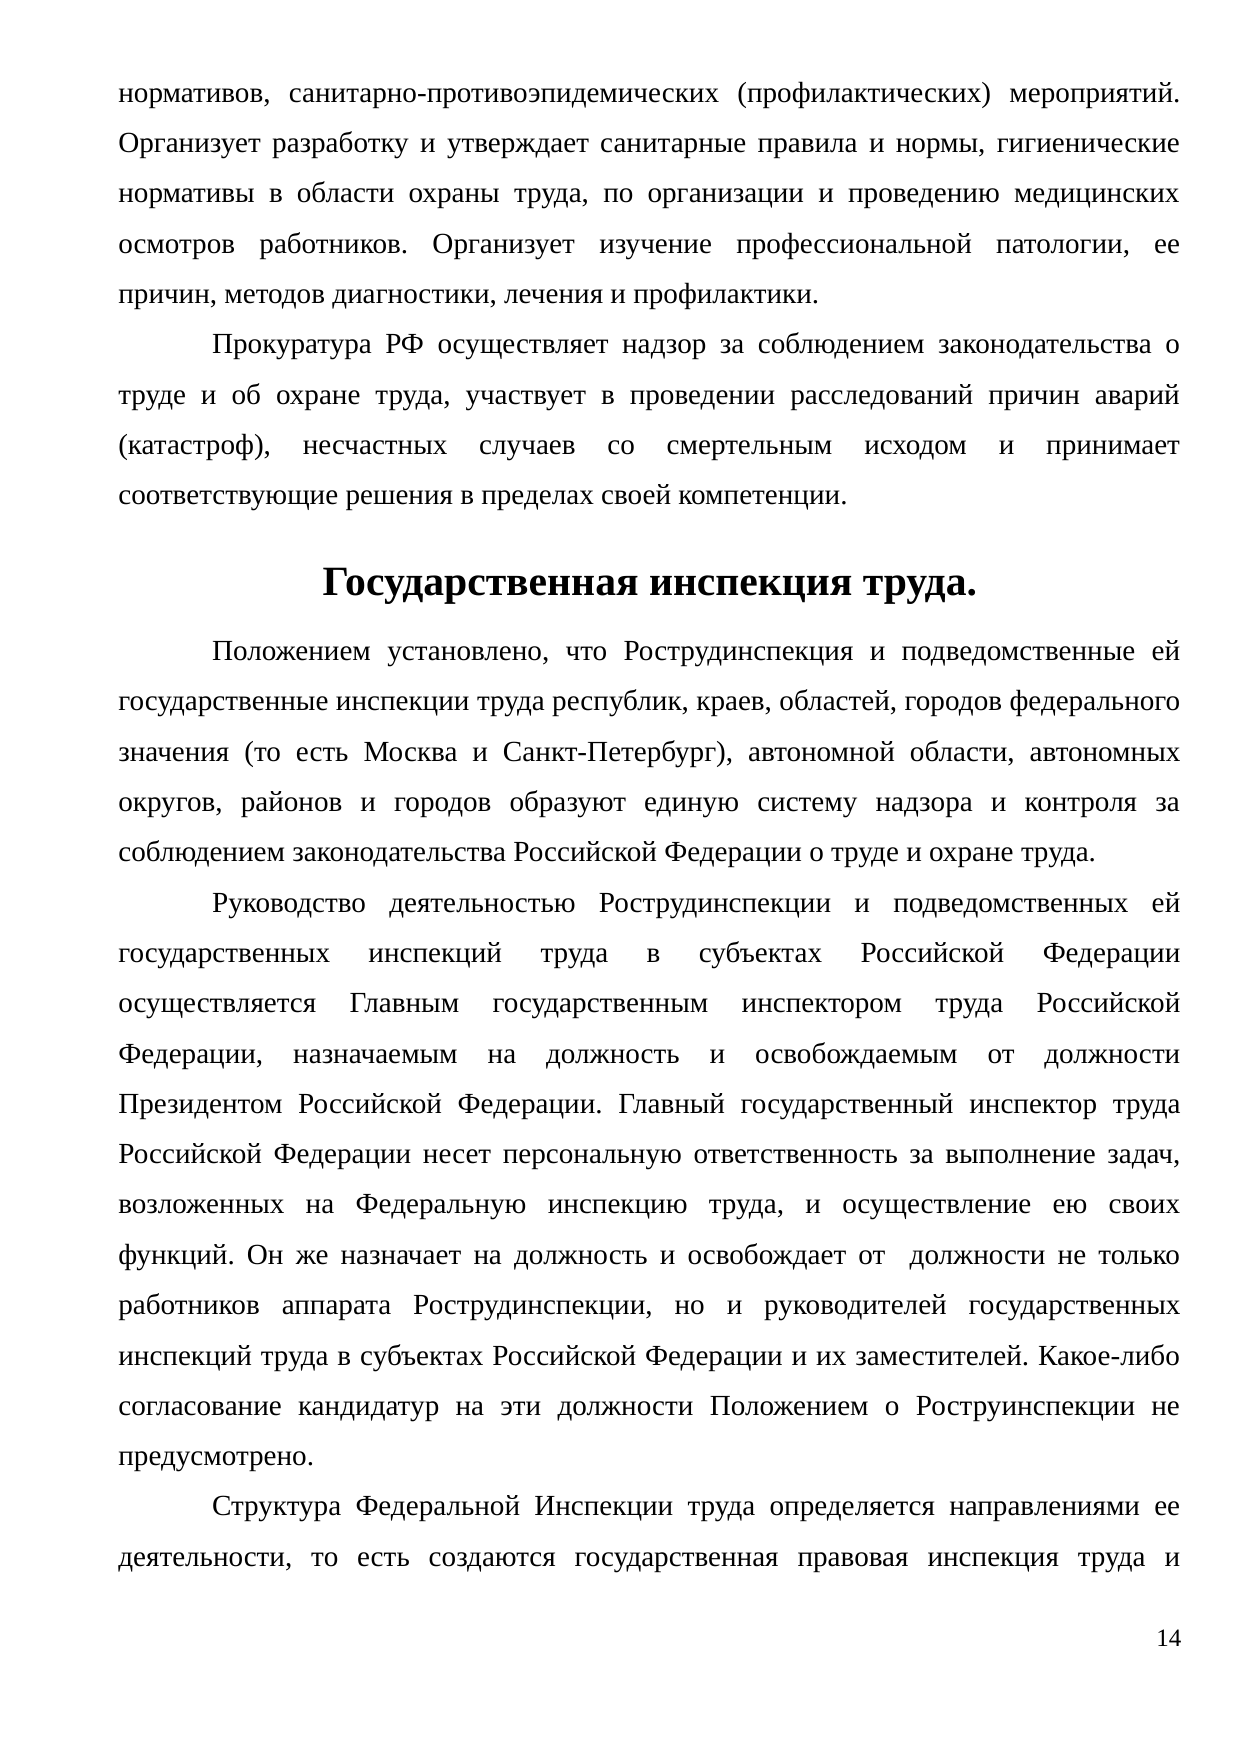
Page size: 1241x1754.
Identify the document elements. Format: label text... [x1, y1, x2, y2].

text нормативов, санитарно-противоэпидемических (профилактических) мероприятий. Организует разработку и утверждает санитарные правила и нормы, гигиенические нормативы в области охраны труда, по организации и проведению медицинских осмотров работников. Организует изучение профессиональной патологии, ее причин, методов диагностики, лечения и профилактики. [118, 75, 1181, 310]
text Прокуратура РФ осуществляет надзор за соблюдением законодательства о труде и об охране труда, участвует в проведении расследований причин аварий (катастроф), несчастных случаев со смертельным исходом и принимает соответствующие решения в пределах своей компетенции. [118, 327, 1181, 511]
text Положением установлено, что Рострудинспекция и подведомственные ей государственные инспекции труда республик, краев, областей, городов федерального значения (то есть Москва и Санкт-Петербург), автономной области, автономных округов, районов и городов образуют единую систему надзора и контроля за соблюдением законодательства Российской Федерации о труде и охране труда. [118, 633, 1181, 868]
subtitle Государственная инспекция труда. [118, 557, 1181, 604]
text Руководство деятельностью Рострудинспекции и подведомственных ей государственных инспекций труда в субъектах Российской Федерации осуществляется Главным государственным инспектором труда Российской Федерации, назначаемым на должность и освобождаемым от должности Президентом Российской Федерации. Главный государственный инспектор труда Российской Федерации несет персональную ответственность за выполнение задач, возложенных на Федеральную инспекцию труда, и осуществление ею своих функций. Он же назначает на должность и освобождает от должности не только работников аппарата Рострудинспекции, но и руководителей государственных инспекций труда в субъектах Российской Федерации и их заместителей. Какое-либо согласование кандидатур на эти должности Положением о Роструинспекции не предусмотрено. [118, 885, 1181, 1472]
text Структура Федеральной Инспекции труда определяется направлениями ее деятельности, то есть создаются государственная правовая инспекция труда и [118, 1488, 1181, 1572]
